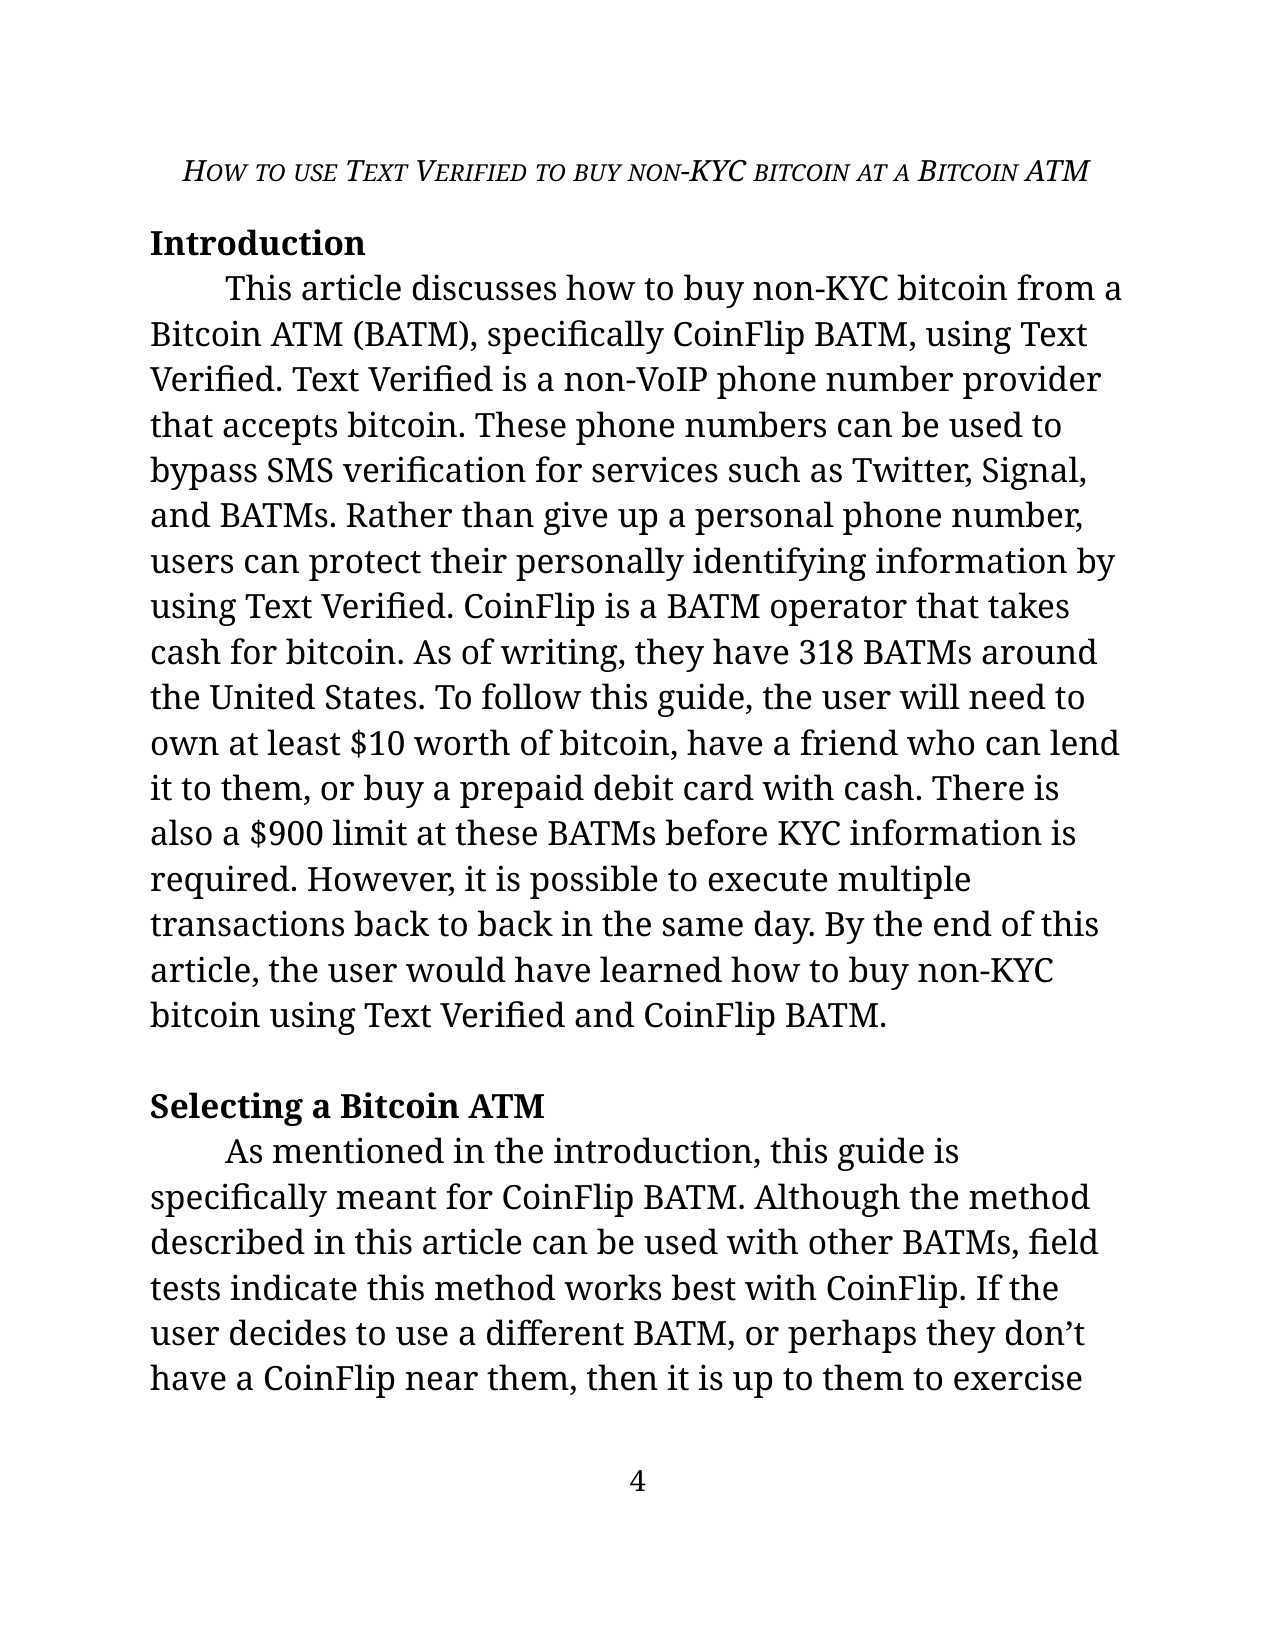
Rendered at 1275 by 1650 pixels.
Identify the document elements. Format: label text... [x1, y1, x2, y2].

subtitle Selecting a Bitcoin ATM [150, 1083, 1125, 1128]
subtitle Introduction [150, 220, 1125, 265]
text As mentioned in the introduction, this guide is specifically meant for CoinFlip BATM. Although the method described in this article can be used with other BATMs, field tests indicate this method works best with CoinFlip. If the user decides to use a different BATM, or perhaps they don’t have a CoinFlip near them, then it is up to them to exercise [150, 1128, 1125, 1401]
text This article discusses how to buy non-KYC bitcoin from a Bitcoin ATM (BATM), specifically CoinFlip BATM, using Text Verified. Text Verified is a non-VoIP phone number provider that accepts bitcoin. These phone numbers can be used to bypass SMS verification for services such as Twitter, Signal, and BATMs. Rather than give up a personal phone number, users can protect their personally identifying information by using Text Verified. CoinFlip is a BATM operator that takes cash for bitcoin. As of writing, they have 318 BATMs around the United States. To follow this guide, the user will need to own at least $10 worth of bitcoin, have a friend who can lend it to them, or buy a prepaid debit card with cash. There is also a $900 limit at these BATMs before KYC information is required. However, it is possible to execute multiple transactions back to back in the same day. By the end of this article, the user would have learned how to buy non-KYC bitcoin using Text Verified and CoinFlip BATM. [150, 265, 1125, 1037]
